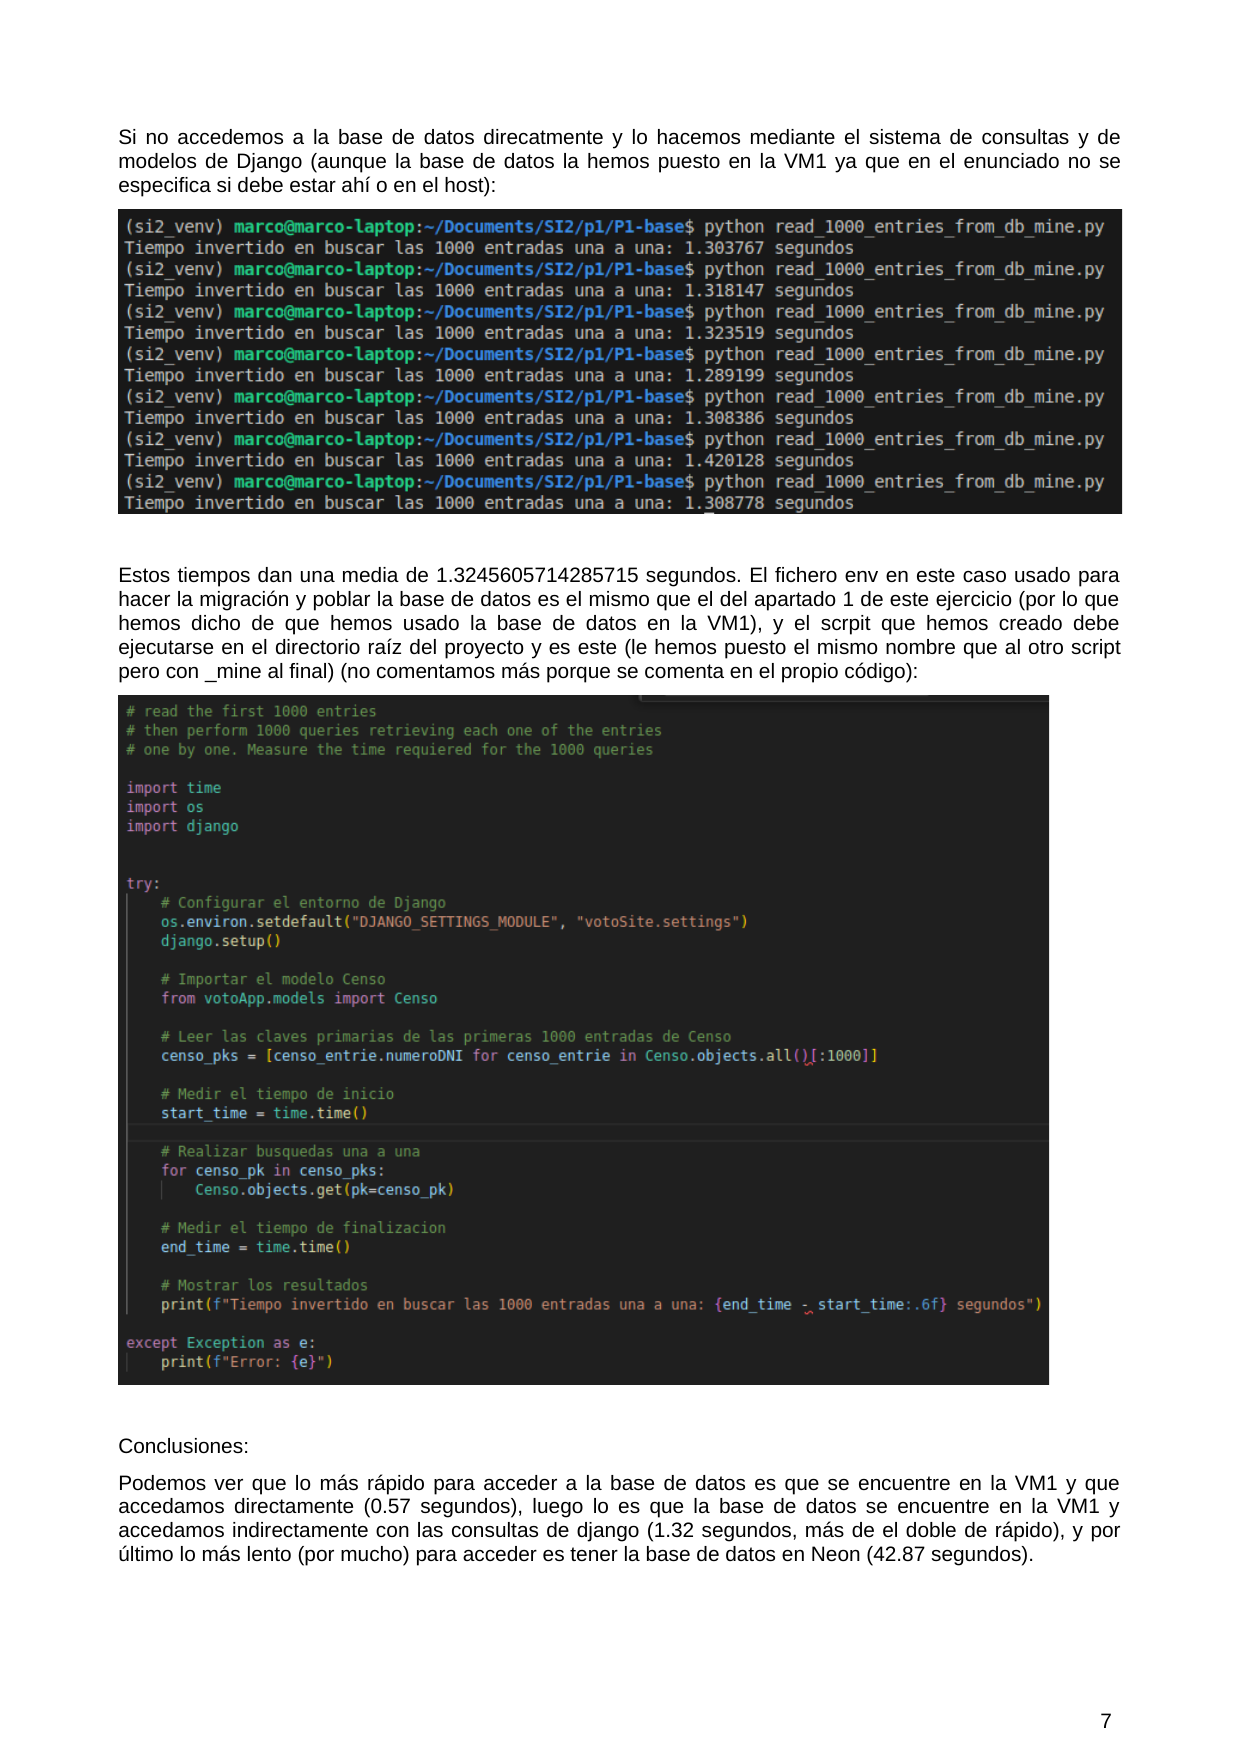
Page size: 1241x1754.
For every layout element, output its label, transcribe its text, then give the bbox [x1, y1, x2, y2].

text Conclusiones: [118, 1434, 1122, 1458]
text Si no accedemos a la base de datos direcatmente y lo hacemos mediante el sistema de consultas y de modelos de Django (aunque la base de datos la hemos puesto en la VM1 ya que en el enunciado no se especifica si debe estar ahí o en el host): [118, 125, 1122, 197]
text Podemos ver que lo más rápido para acceder a la base de datos es que se encuentre en la VM1 y que accedamos directamente (0.57 segundos), luego lo es que la base de datos se encuentre en la VM1 y accedamos indirectamente con las consultas de django (1.32 segundos, más de el doble de rápido), y por último lo más lento (por mucho) para acceder es tener la base de datos en Neon (42.87 segundos). [118, 1470, 1122, 1566]
text Estos tiempos dan una media de 1.3245605714285715 segundos. El fichero env en este caso usado para hacer la migración y poblar la base de datos es el mismo que el del apartado 1 de este ejercicio (por lo que hemos dicho de que hemos usado la base de datos en la VM1), y el scrpit que hemos creado debe ejecutarse en el directorio raíz del proyecto y es este (le hemos puesto el mismo nombre que al otro script pero con _mine al final) (no comentamos más porque se comenta en el propio código): [118, 563, 1122, 683]
picture [118, 209, 1123, 514]
picture [118, 695, 1050, 1385]
